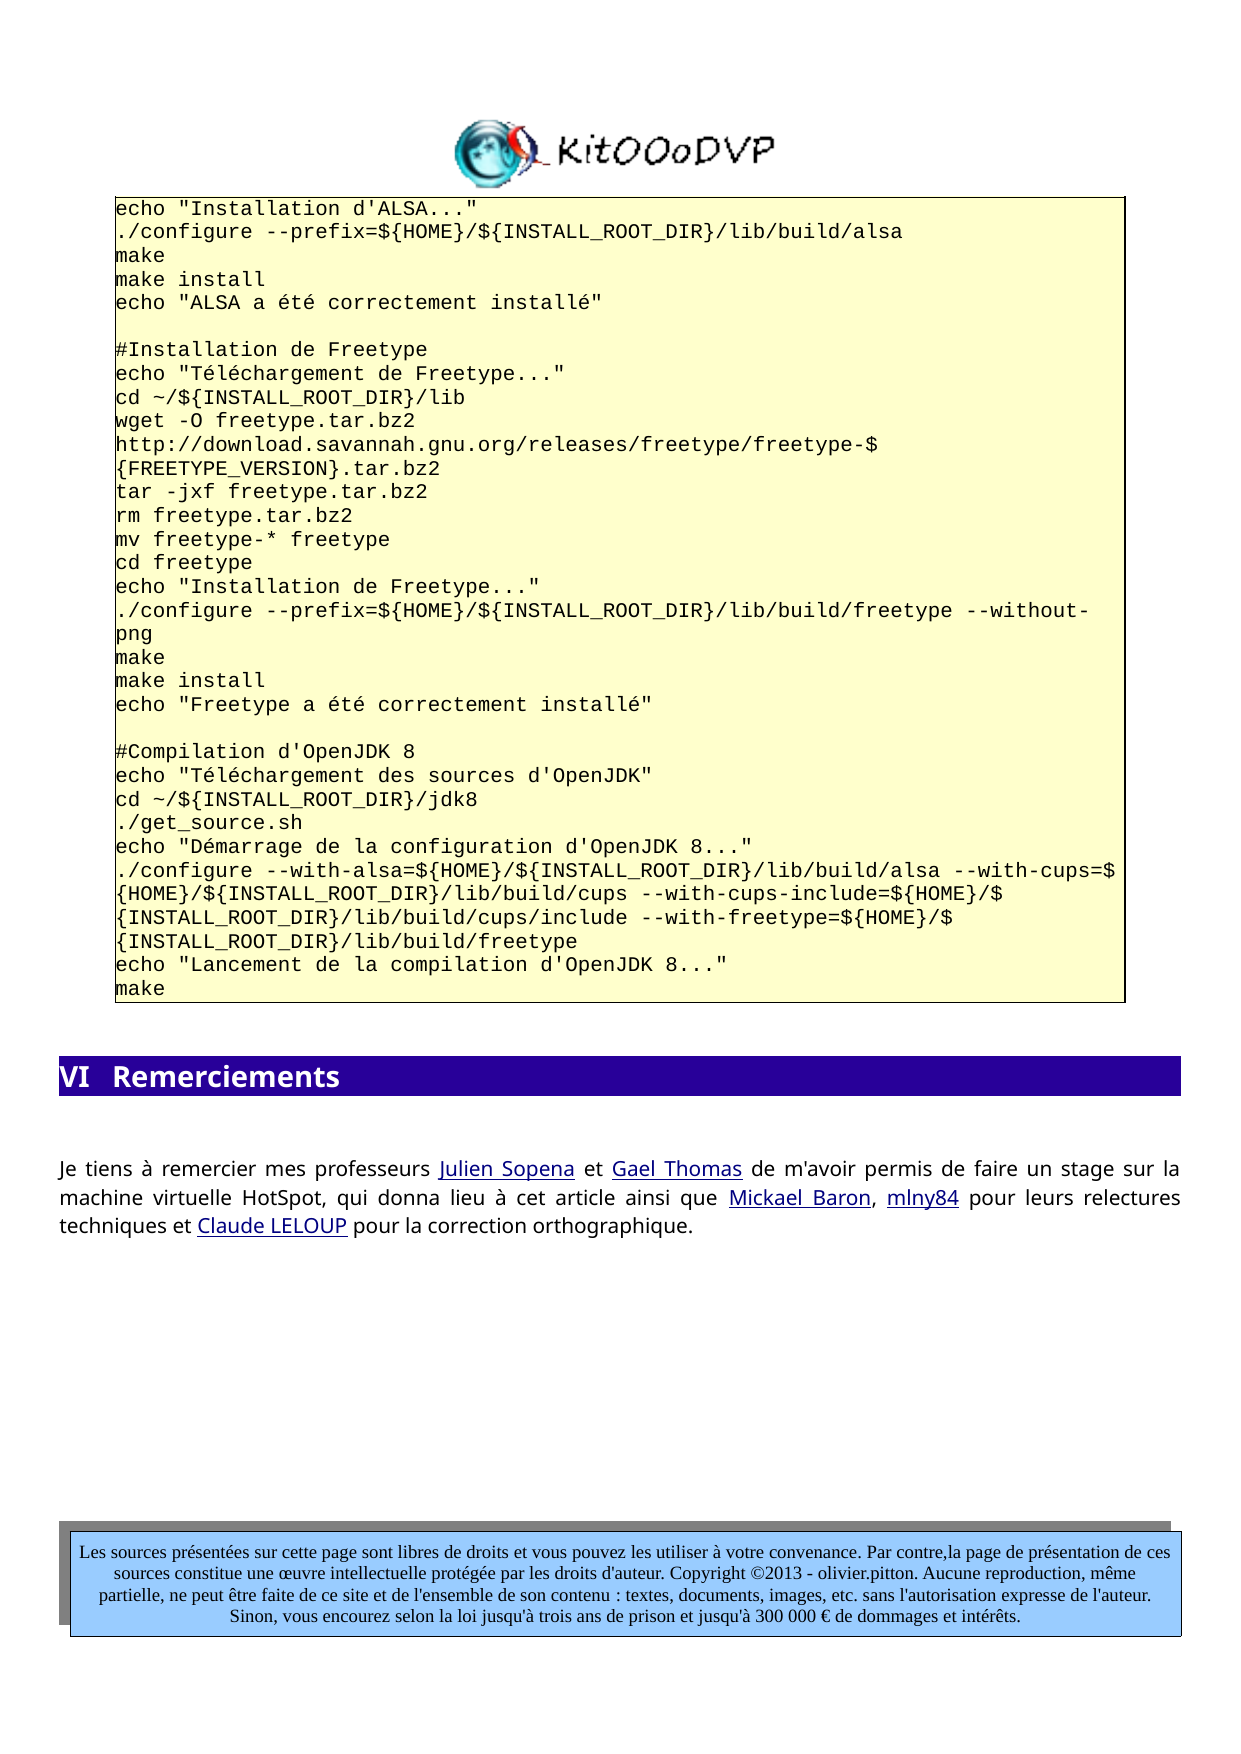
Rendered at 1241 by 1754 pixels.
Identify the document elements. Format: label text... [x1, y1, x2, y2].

picture [453, 118, 781, 191]
text Je tiens à remercier mes professeurs Julien Sopena et Gael Thomas de m'avoir permis de faire un stage sur la machine virtuelle HotSpot, qui donna lieu à cet article ainsi que Mickael Baron, mlny84 pour leurs relectures techniques et Claude LELOUP pour la correction orthographique. [59, 1154, 1181, 1240]
subtitle Remerciements [59, 1056, 1181, 1096]
